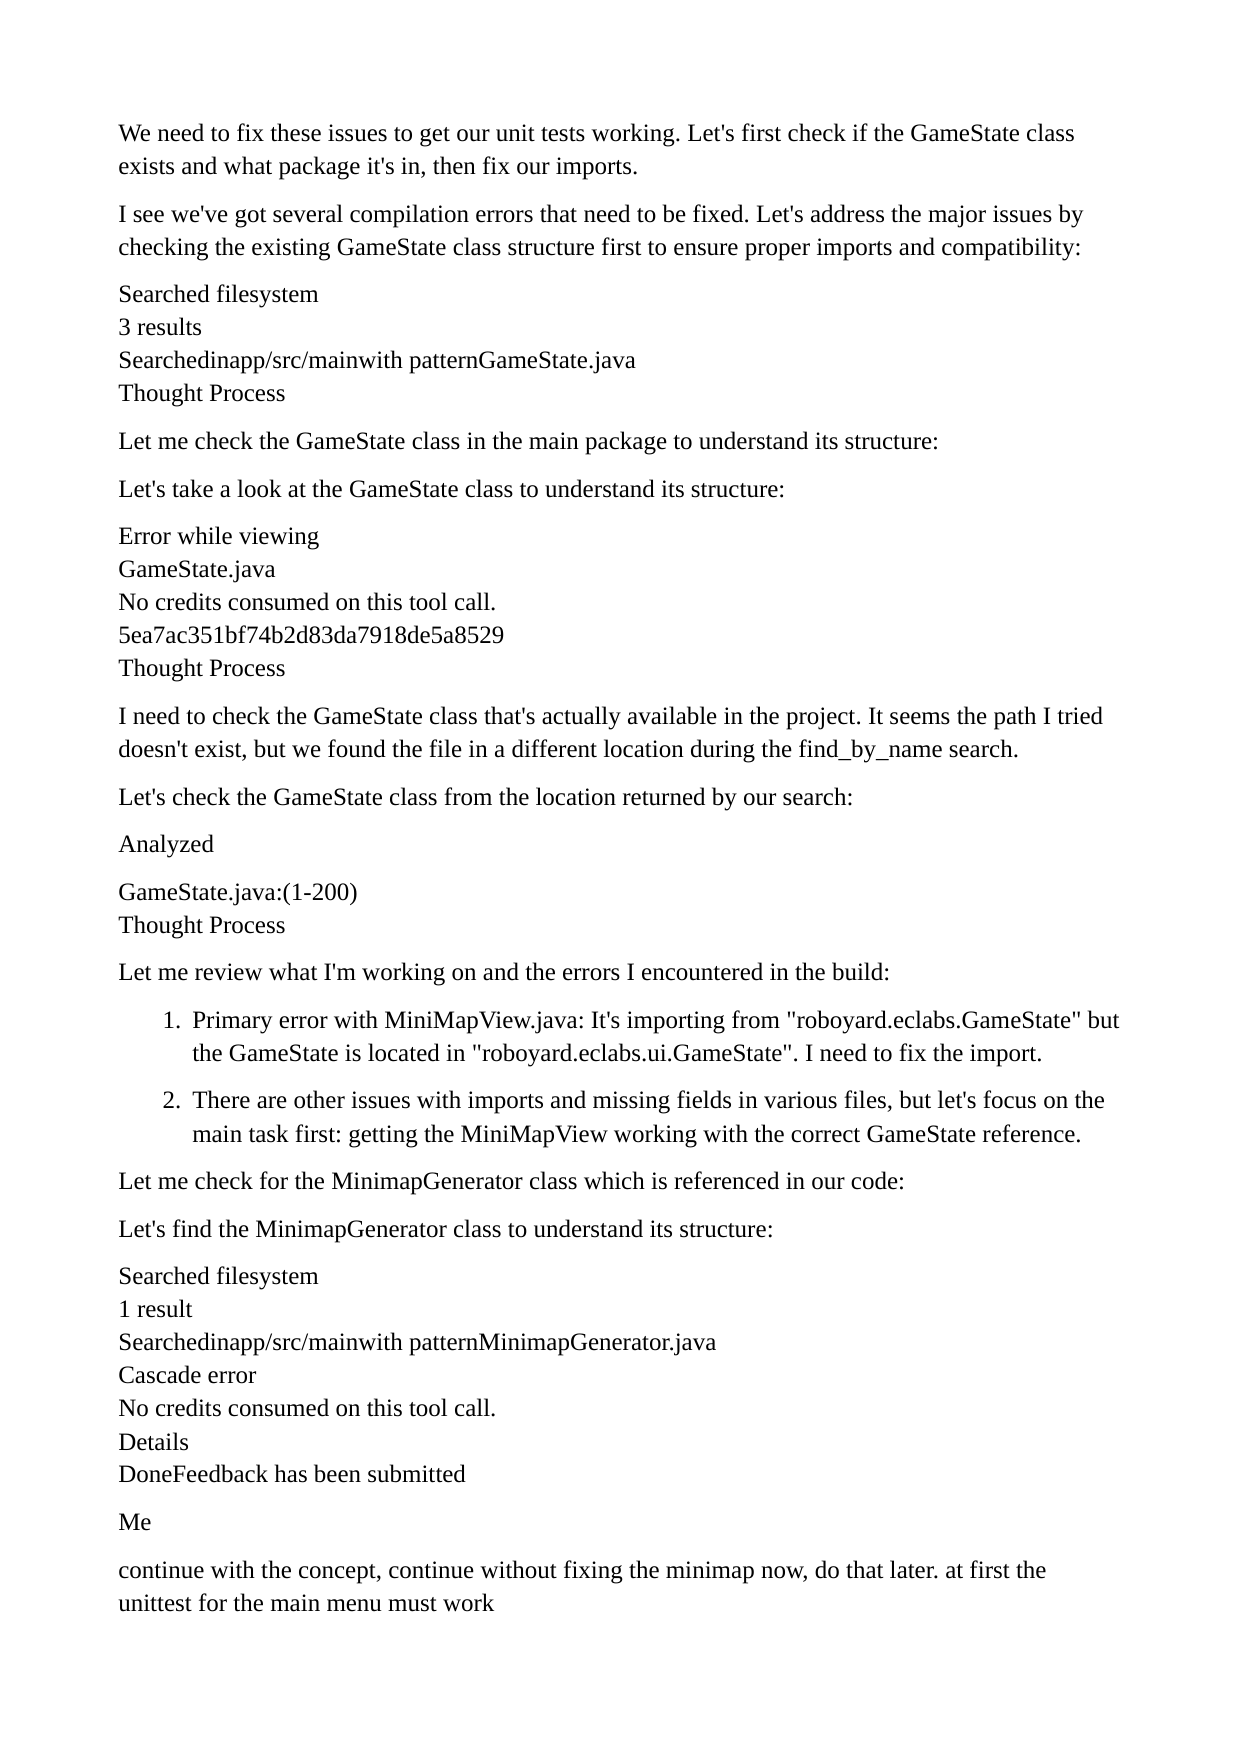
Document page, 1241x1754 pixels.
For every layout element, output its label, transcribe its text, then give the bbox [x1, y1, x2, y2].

text Searched filesystem [118, 1261, 1122, 1290]
text I need to check the GameState class that's actually available in the project. It seems the path I tried doesn't exist, but we found the file in a different location during the find_by_name search. [118, 701, 1122, 763]
text 1 result [118, 1294, 1122, 1323]
text Let's check the GameState class from the location returned by our search: [118, 782, 1122, 810]
text No credits consumed on this tool call. [118, 587, 1122, 616]
text Searched filesystem [118, 279, 1122, 308]
text DoneFeedback has been submitted [118, 1459, 1122, 1488]
text Let me check for the MinimapGenerator class which is referenced in our code: [118, 1166, 1122, 1195]
text Thought Process [118, 653, 1122, 682]
text continue with the concept, continue without fixing the minimap now, do that later. at first the unittest for the main menu must work [118, 1555, 1122, 1617]
text Let's find the MinimapGenerator class to understand its structure: [118, 1214, 1122, 1243]
text Let me check the GameState class in the main package to understand its structure: [118, 426, 1122, 455]
text 5ea7ac351bf74b2d83da7918de5a8529 [118, 620, 1122, 649]
text I see we've got several compilation errors that need to be fixed. Let's address the major issues by checking the existing GameState class structure first to ensure proper imports and compatibility: [118, 199, 1122, 261]
text No credits consumed on this tool call. [118, 1393, 1122, 1422]
text Error while viewing [118, 521, 1122, 550]
text Details [118, 1427, 1122, 1455]
text Let's take a look at the GameState class to understand its structure: [118, 474, 1122, 502]
list Primary error with MiniMapView.java: It's importing from "roboyard.eclabs.GameState" but the GameState is located in "roboyard.eclabs.ui.GameState". I need to fix the import. [162, 1005, 1122, 1067]
text Let me review what I'm working on and the errors I encountered in the build: [118, 957, 1122, 986]
text GameState.java [118, 554, 1122, 583]
list There are other issues with imports and missing fields in various files, but let's focus on the main task first: getting the MiniMapView working with the correct GameState reference. [162, 1086, 1122, 1147]
text Analyzed [118, 829, 1122, 858]
text Thought Process [118, 910, 1122, 938]
text GameState.java:(1-200) [118, 877, 1122, 906]
text 3 results [118, 312, 1122, 341]
text Searchedinapp/src/mainwith patternMinimapGenerator.java [118, 1327, 1122, 1356]
text We need to fix these issues to get our unit tests working. Let's first check if the GameState class exists and what package it's in, then fix our imports. [118, 118, 1122, 180]
text Searchedinapp/src/mainwith patternGameState.java [118, 345, 1122, 374]
text Cascade error [118, 1361, 1122, 1389]
text Me [118, 1507, 1122, 1536]
text Thought Process [118, 378, 1122, 407]
